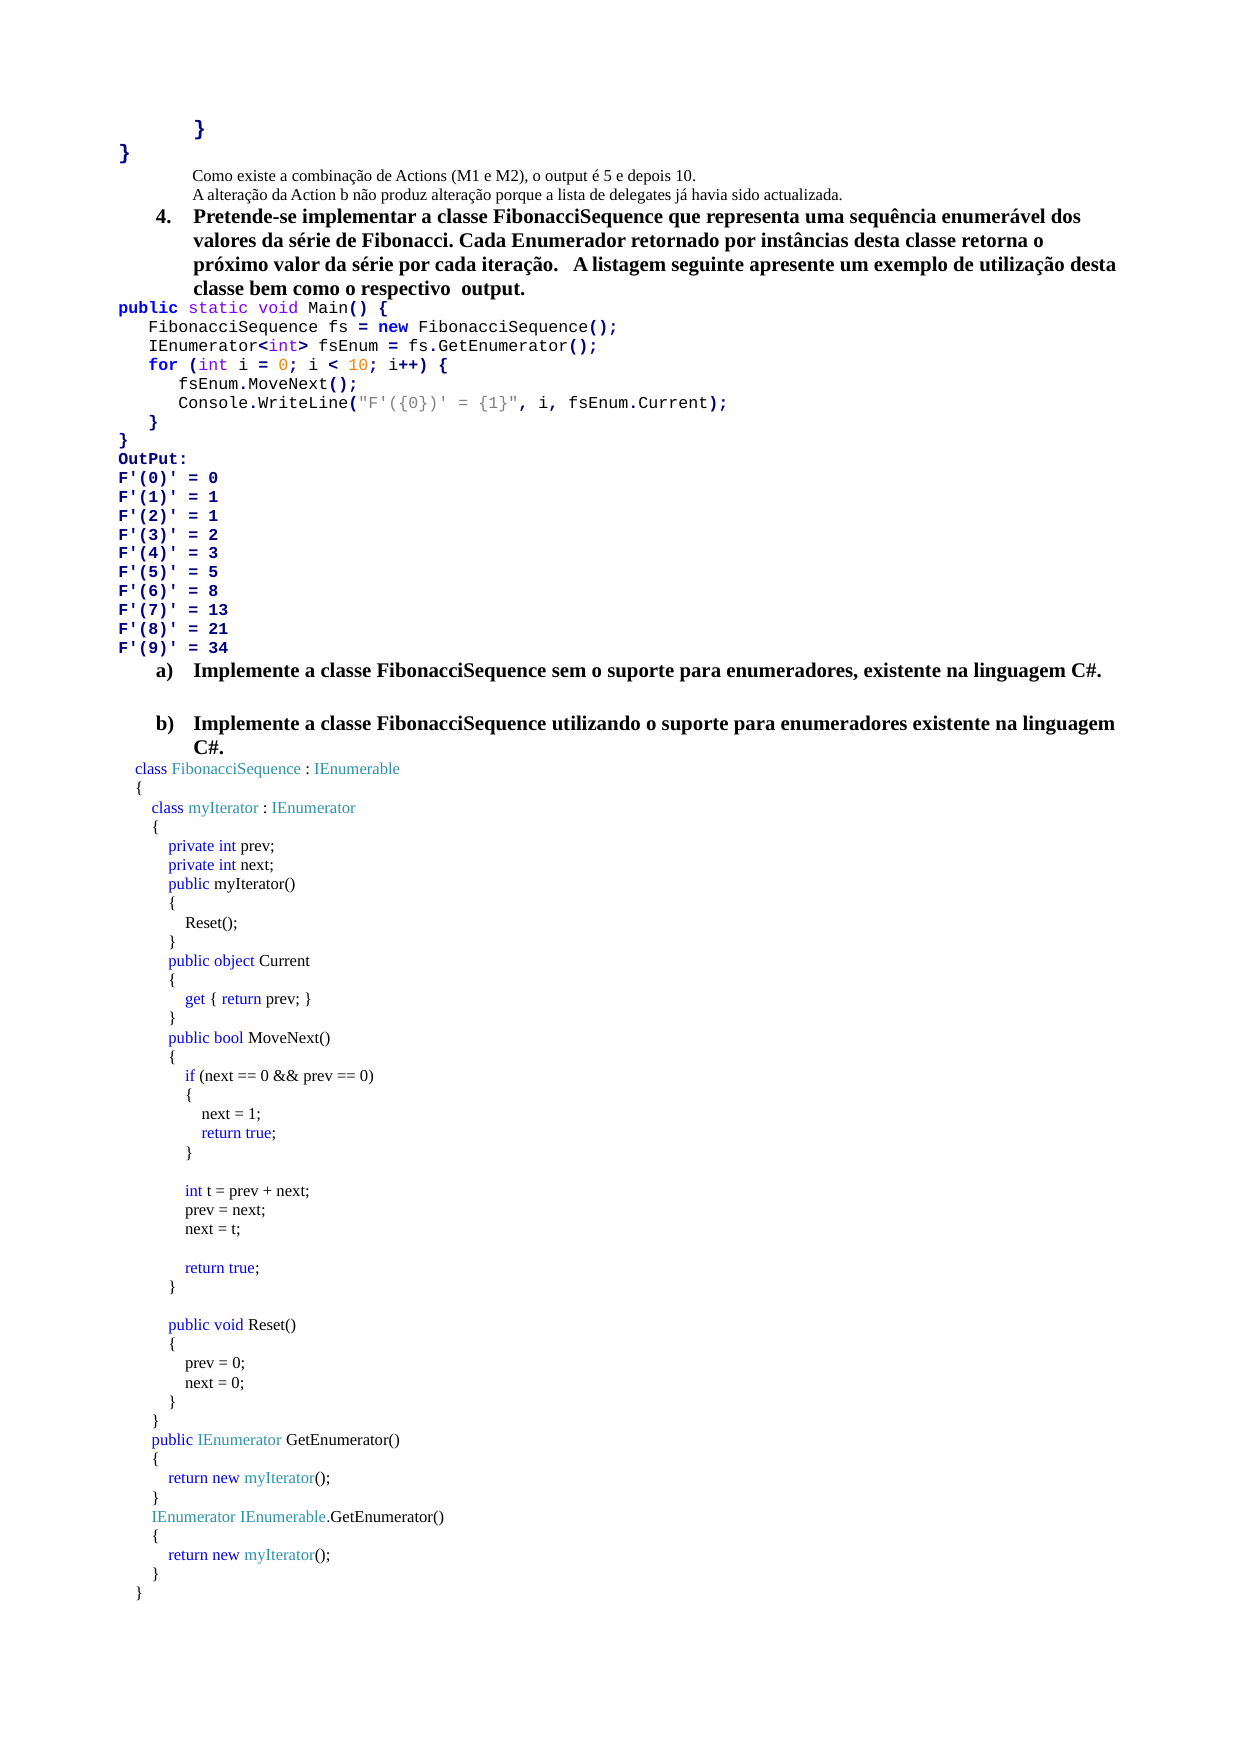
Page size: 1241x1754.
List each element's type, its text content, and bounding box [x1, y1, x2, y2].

text } [118, 1411, 1122, 1430]
text F'(0)' = 0 [118, 470, 1122, 488]
text A alteração da Action b não produz alteração porque a lista de delegates já havia sido actualizada. [118, 184, 1122, 204]
text return new myIterator(); [118, 1545, 1122, 1564]
text F'(2)' = 1 [118, 507, 1122, 526]
text } [118, 1277, 1122, 1296]
list Pretende-se implementar a classe FibonacciSequence que representa uma sequência enumerável dos valores da série de Fibonacci. Cada Enumerador retornado por instâncias desta classe retorna o próximo valor da série por cada iteração. A listagem seguinte apresente um exemplo de utilização desta classe bem como o respectivo output. [156, 204, 1122, 300]
text public bool MoveNext() [118, 1027, 1122, 1047]
text { [118, 817, 1122, 836]
text if (next == 0 && prev == 0) [118, 1066, 1122, 1085]
text F'(8)' = 21 [118, 621, 1122, 639]
text return true; [118, 1257, 1122, 1277]
text } [118, 1583, 1122, 1602]
text Console.WriteLine("F'({0})' = {1}", i, fsEnum.Current); [118, 394, 1122, 413]
text prev = next; [118, 1200, 1122, 1219]
text fsEnum.MoveNext(); [118, 375, 1122, 394]
text private int next; [118, 855, 1122, 874]
text public void Reset() [118, 1315, 1122, 1334]
text Como existe a combinação de Actions (M1 e M2), o output é 5 e depois 10. [118, 165, 1122, 184]
text } [118, 1142, 1122, 1162]
text { [118, 1085, 1122, 1104]
text } [118, 118, 1122, 142]
text } [118, 1008, 1122, 1027]
text next = t; [118, 1219, 1122, 1238]
list Implemente a classe FibonacciSequence sem o suporte para enumeradores, existente na linguagem C#. [156, 658, 1122, 682]
text } [118, 1487, 1122, 1507]
text } [118, 1392, 1122, 1411]
text get { return prev; } [118, 989, 1122, 1008]
text class FibonacciSequence : IEnumerable [118, 759, 1122, 778]
text FibonacciSequence fs = new FibonacciSequence(); [118, 319, 1122, 338]
text class myIterator : IEnumerator [118, 797, 1122, 817]
text { [118, 1334, 1122, 1353]
text public IEnumerator GetEnumerator() [118, 1430, 1122, 1449]
text IEnumerator<int> fsEnum = fs.GetEnumerator(); [118, 338, 1122, 357]
text public myIterator() [118, 874, 1122, 893]
text prev = 0; [118, 1353, 1122, 1372]
text } [118, 142, 1122, 165]
text for (int i = 0; i < 10; i++) { [118, 357, 1122, 375]
text return new myIterator(); [118, 1468, 1122, 1487]
text next = 0; [118, 1372, 1122, 1392]
text } [118, 432, 1122, 451]
text F'(6)' = 8 [118, 583, 1122, 602]
text F'(3)' = 2 [118, 526, 1122, 545]
text { [118, 1526, 1122, 1545]
text Reset(); [118, 912, 1122, 932]
text F'(7)' = 13 [118, 602, 1122, 621]
text IEnumerator IEnumerable.GetEnumerator() [118, 1507, 1122, 1526]
text { [118, 778, 1122, 797]
text } [118, 1564, 1122, 1583]
text F'(4)' = 3 [118, 545, 1122, 564]
text } [118, 413, 1122, 432]
text public object Current [118, 951, 1122, 970]
text { [118, 970, 1122, 989]
text next = 1; [118, 1104, 1122, 1123]
text OutPut: [118, 451, 1122, 470]
text int t = prev + next; [118, 1181, 1122, 1200]
text private int prev; [118, 836, 1122, 855]
text public static void Main() { [118, 300, 1122, 319]
text F'(5)' = 5 [118, 564, 1122, 583]
text F'(9)' = 34 [118, 639, 1122, 658]
text F'(1)' = 1 [118, 488, 1122, 507]
text } [118, 932, 1122, 951]
list Implemente a classe FibonacciSequence utilizando o suporte para enumeradores existente na linguagem C#. [156, 711, 1122, 759]
text return true; [118, 1123, 1122, 1142]
text { [118, 1047, 1122, 1066]
text { [118, 893, 1122, 912]
text { [118, 1449, 1122, 1468]
